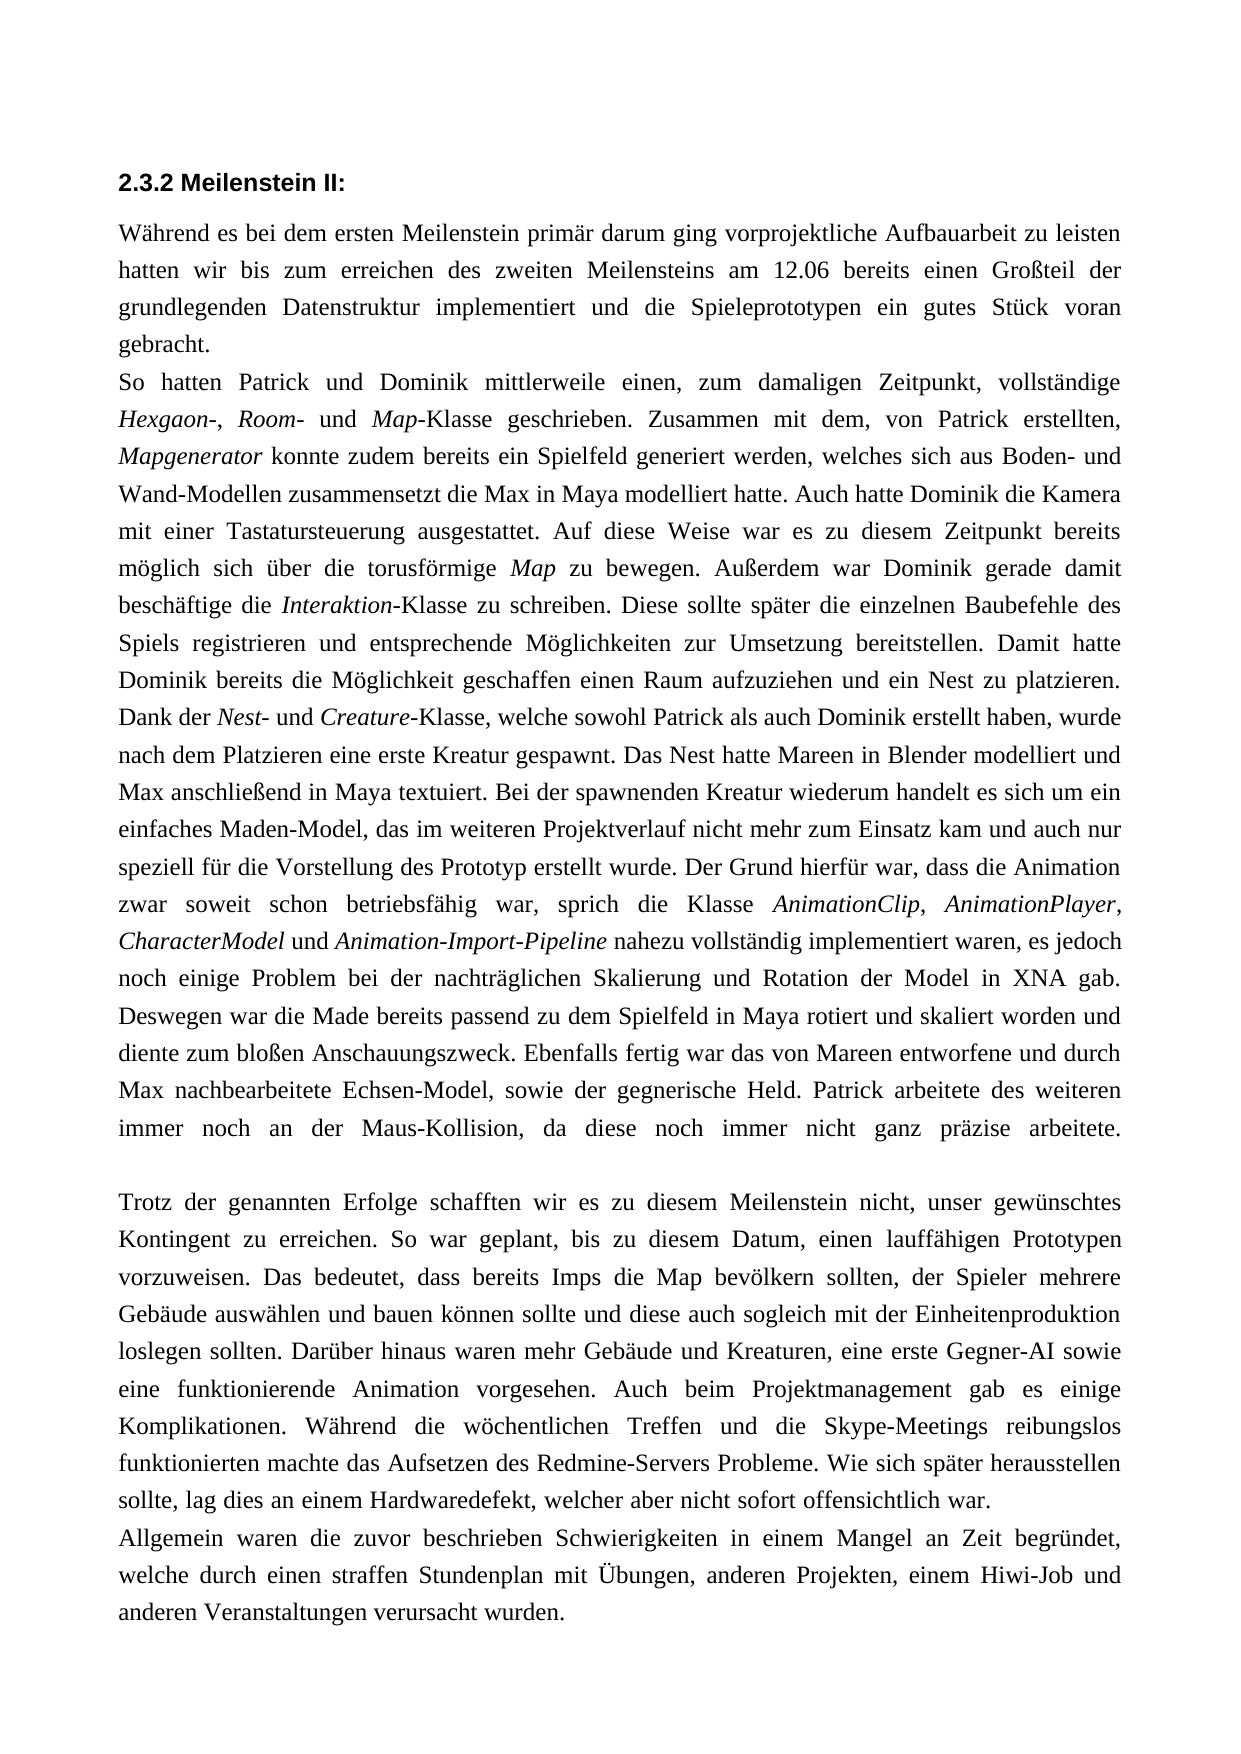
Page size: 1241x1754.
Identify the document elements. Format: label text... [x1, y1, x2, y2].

text Während es bei dem ersten Meilenstein primär darum ging vorprojektliche Aufbauarbeit zu leisten hatten wir bis zum erreichen des zweiten Meilensteins am 12.06 bereits einen Großteil der grundlegenden Datenstruktur implementiert und die Spieleprototypen ein gutes Stück voran gebracht. So hatten Patrick und Dominik mittlerweile einen, zum damaligen Zeitpunkt, vollständige Hexgaon-, Room- und Map-Klasse geschrieben. Zusammen mit dem, von Patrick erstellten, Mapgenerator konnte zudem bereits ein Spielfeld generiert werden, welches sich aus Boden- und Wand-Modellen zusammensetzt die Max in Maya modelliert hatte. Auch hatte Dominik die Kamera mit einer Tastatursteuerung ausgestattet. Auf diese Weise war es zu diesem Zeitpunkt bereits möglich sich über die torusförmige Map zu bewegen. Außerdem war Dominik gerade damit beschäftige die Interaktion-Klasse zu schreiben. Diese sollte später die einzelnen Baubefehle des Spiels registrieren und entsprechende Möglichkeiten zur Umsetzung bereitstellen. Damit hatte Dominik bereits die Möglichkeit geschaffen einen Raum aufzuziehen und ein Nest zu platzieren. Dank der Nest- und Creature-Klasse, welche sowohl Patrick als auch Dominik erstellt haben, wurde nach dem Platzieren eine erste Kreatur gespawnt. Das Nest hatte Mareen in Blender modelliert und Max anschließend in Maya textuiert. Bei der spawnenden Kreatur wiederum handelt es sich um ein einfaches Maden-Model, das im weiteren Projektverlauf nicht mehr zum Einsatz kam und auch nur speziell für die Vorstellung des Prototyp erstellt wurde. Der Grund hierfür war, dass die Animation zwar soweit schon betriebsfähig war, sprich die Klasse AnimationClip, AnimationPlayer, CharacterModel und Animation-Import-Pipeline nahezu vollständig implementiert waren, es jedoch noch einige Problem bei der nachträglichen Skalierung und Rotation der Model in XNA gab. Deswegen war die Made bereits passend zu dem Spielfeld in Maya rotiert und skaliert worden und diente zum bloßen Anschauungszweck. Ebenfalls fertig war das von Mareen entworfene und durch Max nachbearbeitete Echsen-Model, sowie der gegnerische Held. Patrick arbeitete des weiteren immer noch an der Maus-Kollision, da diese noch immer nicht ganz präzise arbeitete. Trotz der genannten Erfolge schafften wir es zu diesem Meilenstein nicht, unser gewünschtes Kontingent zu erreichen. So war geplant, bis zu diesem Datum, einen lauffähigen Prototypen vorzuweisen. Das bedeutet, dass bereits Imps die Map bevölkern sollten, der Spieler mehrere Gebäude auswählen und bauen können sollte und diese auch sogleich mit der Einheitenproduktion loslegen sollten. Darüber hinaus waren mehr Gebäude und Kreaturen, eine erste Gegner-AI sowie eine funktionierende Animation vorgesehen. Auch beim Projektmanagement gab es einige Komplikationen. Während die wöchentlichen Treffen und die Skype-Meetings reibungslos funktionierten machte das Aufsetzen des Redmine-Servers Probleme. Wie sich später herausstellen sollte, lag dies an einem Hardwaredefekt, welcher aber nicht sofort offensichtlich war. Allgemein waren die zuvor beschrieben Schwierigkeiten in einem Mangel an Zeit begründet, welche durch einen straffen Stundenplan mit Übungen, anderen Projekten, einem Hiwi-Job und anderen Veranstaltungen verursacht wurden. [118, 218, 1122, 1626]
text 2.3.2 Meilenstein II: [118, 168, 1122, 197]
